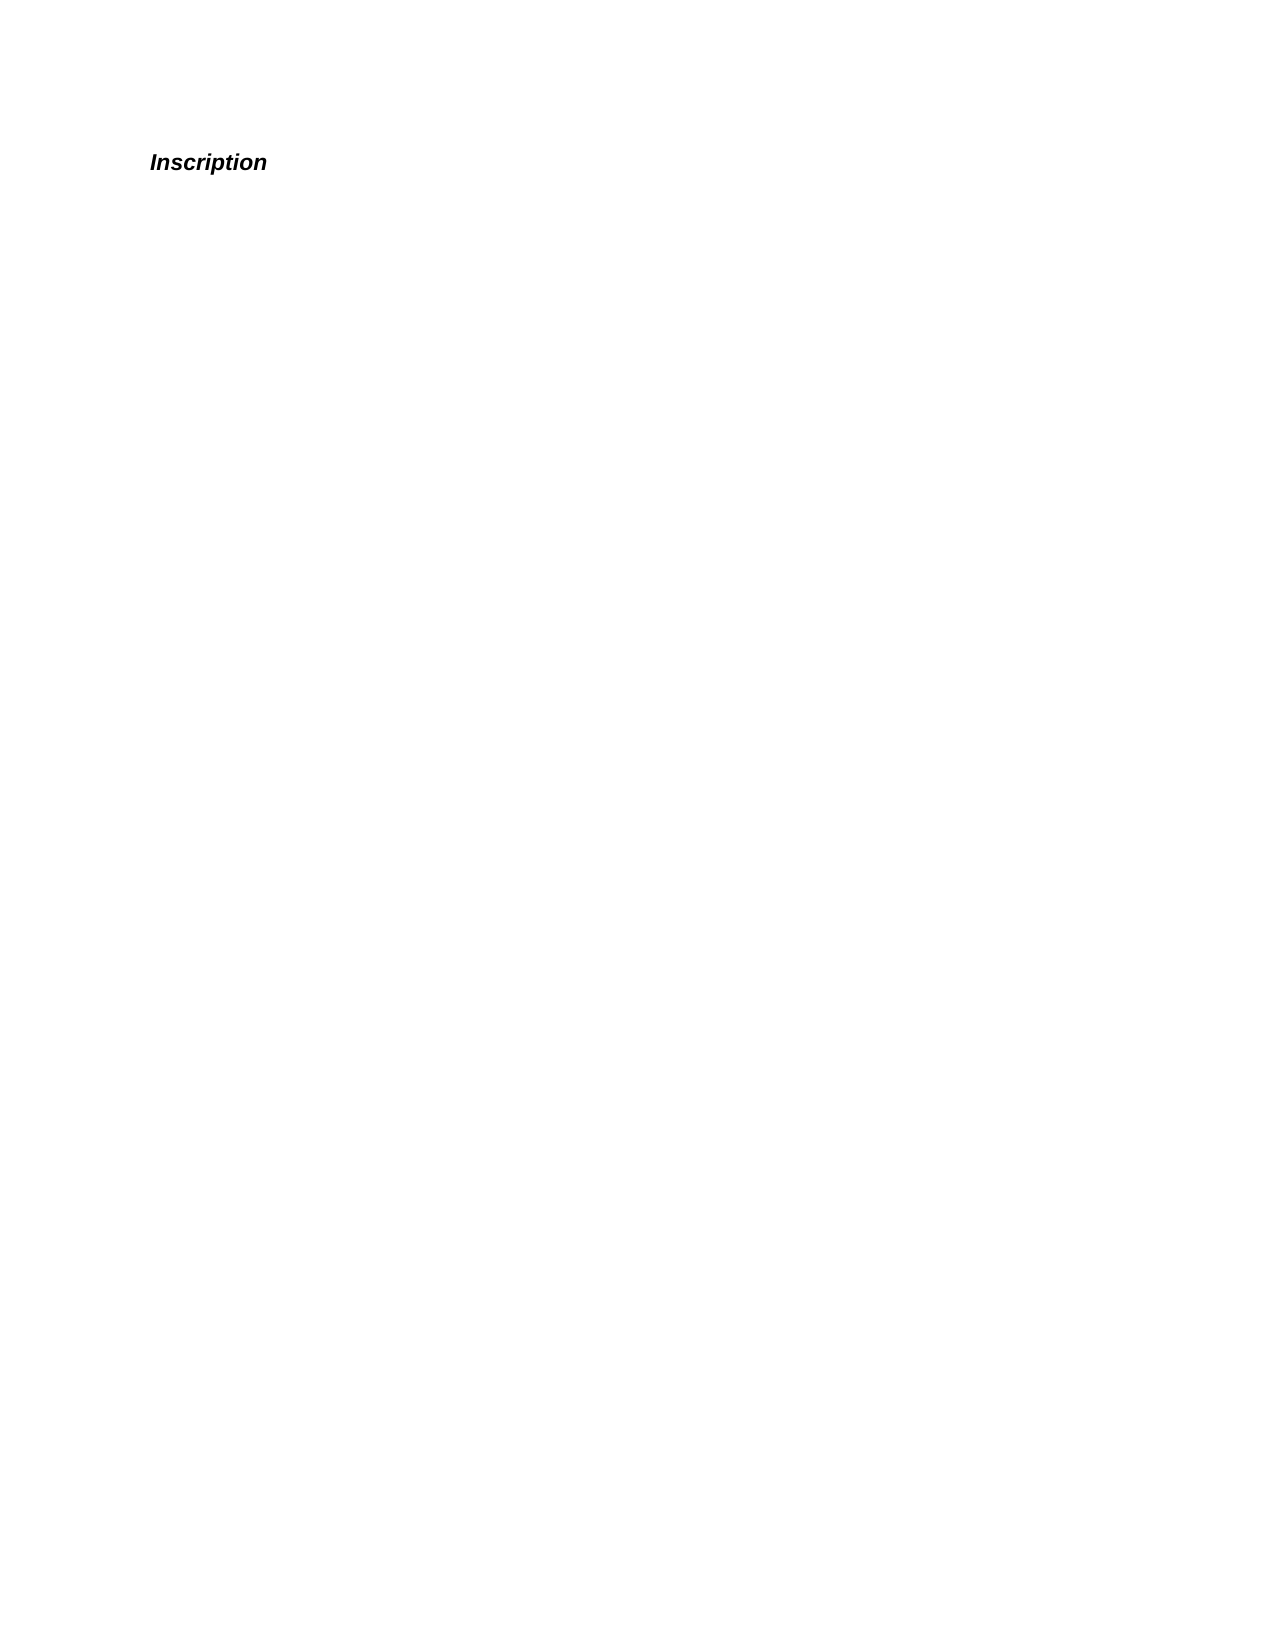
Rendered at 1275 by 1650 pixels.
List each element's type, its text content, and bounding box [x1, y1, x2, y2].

text Inscription [150, 150, 1125, 176]
